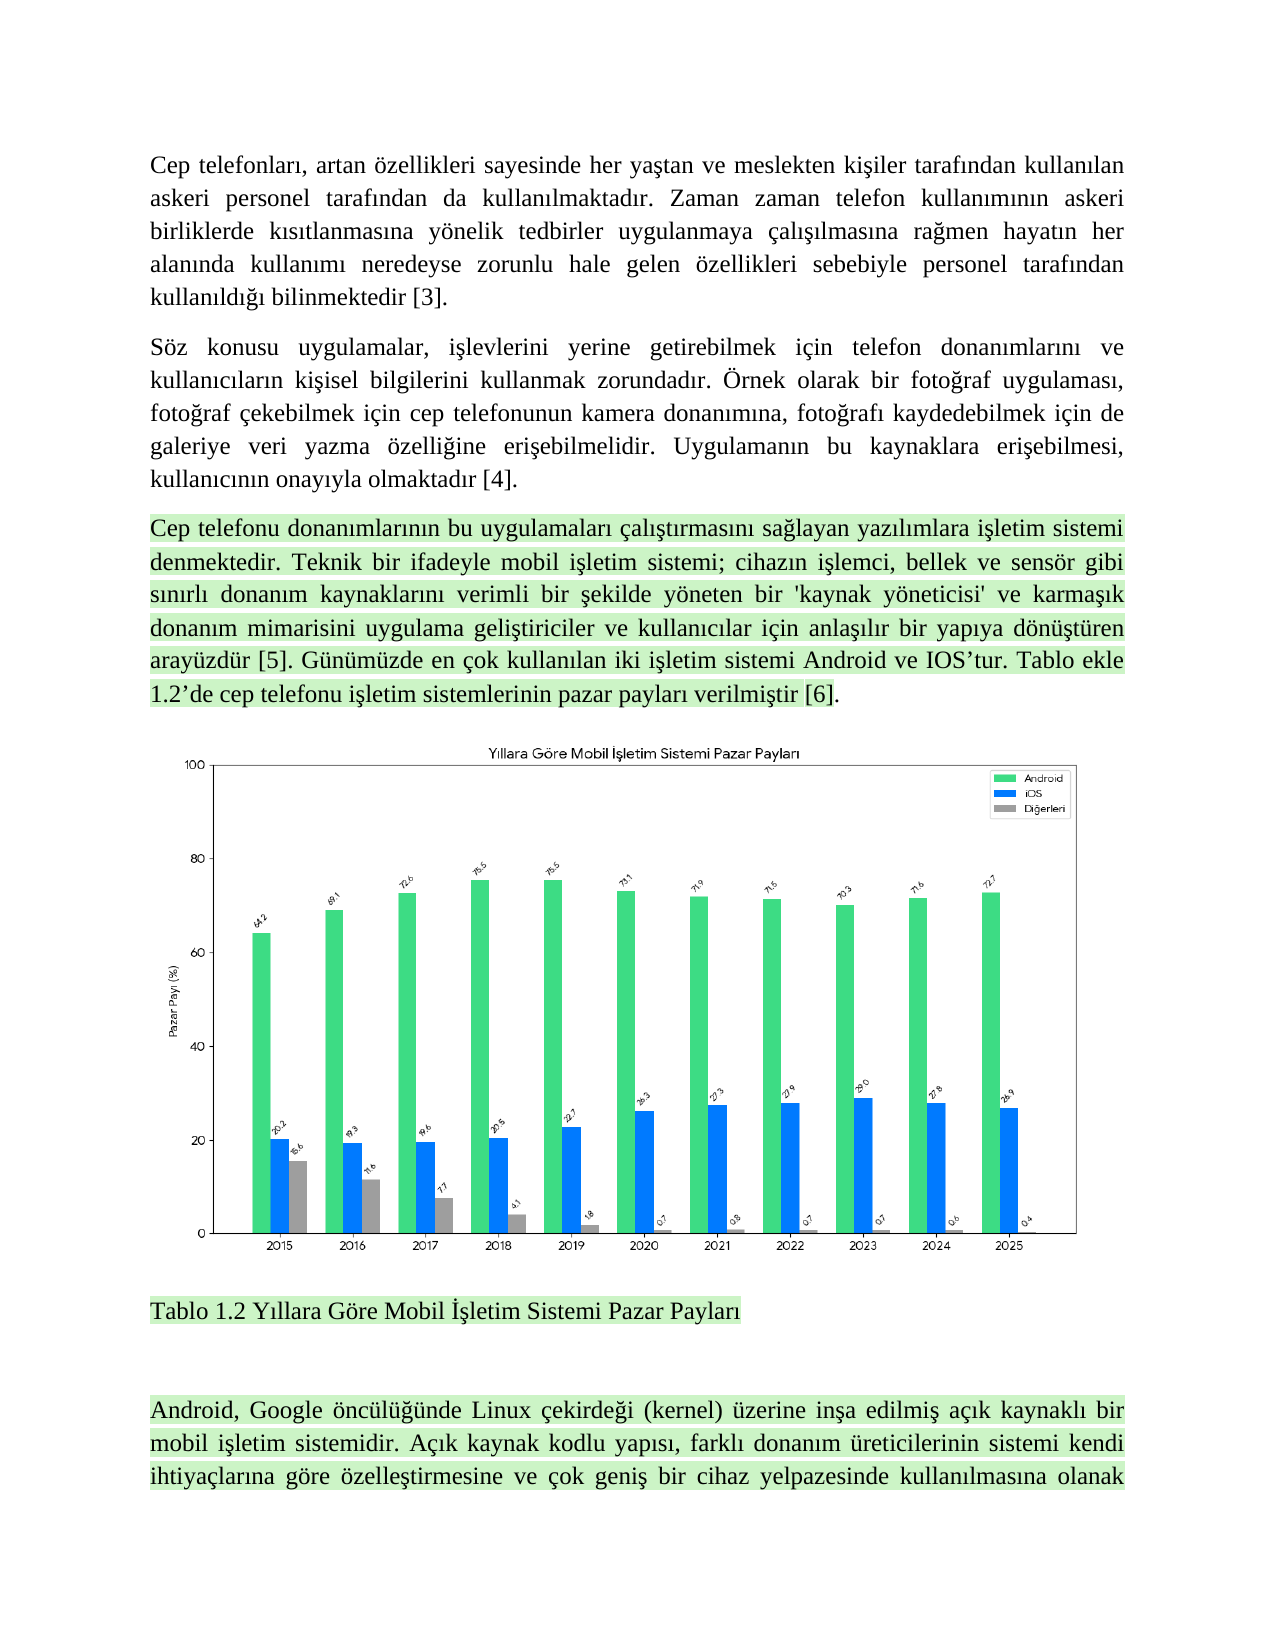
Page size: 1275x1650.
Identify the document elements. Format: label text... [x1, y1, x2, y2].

text Cep telefonu donanımlarının bu uygulamaları çalıştırmasını sağlayan yazılımlara işletim sistemi denmektedir. Teknik bir ifadeyle mobil işletim sistemi; cihazın işlemci, bellek ve sensör gibi sınırlı donanım kaynaklarını verimli bir şekilde yöneten bir 'kaynak yöneticisi' ve karmaşık donanım mimarisini uygulama geliştiriciler ve kullanıcılar için anlaşılır bir yapıya dönüştüren arayüzdür [5]. Günümüzde en çok kullanılan iki işletim sistemi Android ve IOS’tur. Tablo ekle 1.2’de cep telefonu işletim sistemlerinin pazar payları verilmiştir [6]. [150, 513, 1125, 707]
text Söz konusu uygulamalar, işlevlerini yerine getirebilmek için telefon donanımlarını ve kullanıcıların kişisel bilgilerini kullanmak zorundadır. Örnek olarak bir fotoğraf uygulaması, fotoğraf çekebilmek için cep telefonunun kamera donanımına, fotoğrafı kaydedebilmek için de galeriye veri yazma özelliğine erişebilmelidir. Uygulamanın bu kaynaklara erişebilmesi, kullanıcının onayıyla olmaktadır [4]. [150, 332, 1125, 493]
text Cep telefonları, artan özellikleri sayesinde her yaştan ve meslekten kişiler tarafından kullanılan askeri personel tarafından da kullanılmaktadır. Zaman zaman telefon kullanımının askeri birliklerde kısıtlanmasına yönelik tedbirler uygulanmaya çalışılmasına rağmen hayatın her alanında kullanımı neredeyse zorunlu hale gelen özellikleri sebebiyle personel tarafından kullanıldığı bilinmektedir [3]. [150, 150, 1125, 311]
text Android, Google öncülüğünde Linux çekirdeği (kernel) üzerine inşa edilmiş açık kaynaklı bir mobil işletim sistemidir. Açık kaynak kodlu yapısı, farklı donanım üreticilerinin sistemi kendi ihtiyaçlarına göre özelleştirmesine ve çok geniş bir cihaz yelpazesinde kullanılmasına olanak [150, 1395, 1125, 1490]
picture [156, 734, 1087, 1264]
text Tablo 1.2 Yıllara Göre Mobil İşletim Sistemi Pazar Payları [150, 1296, 1125, 1324]
